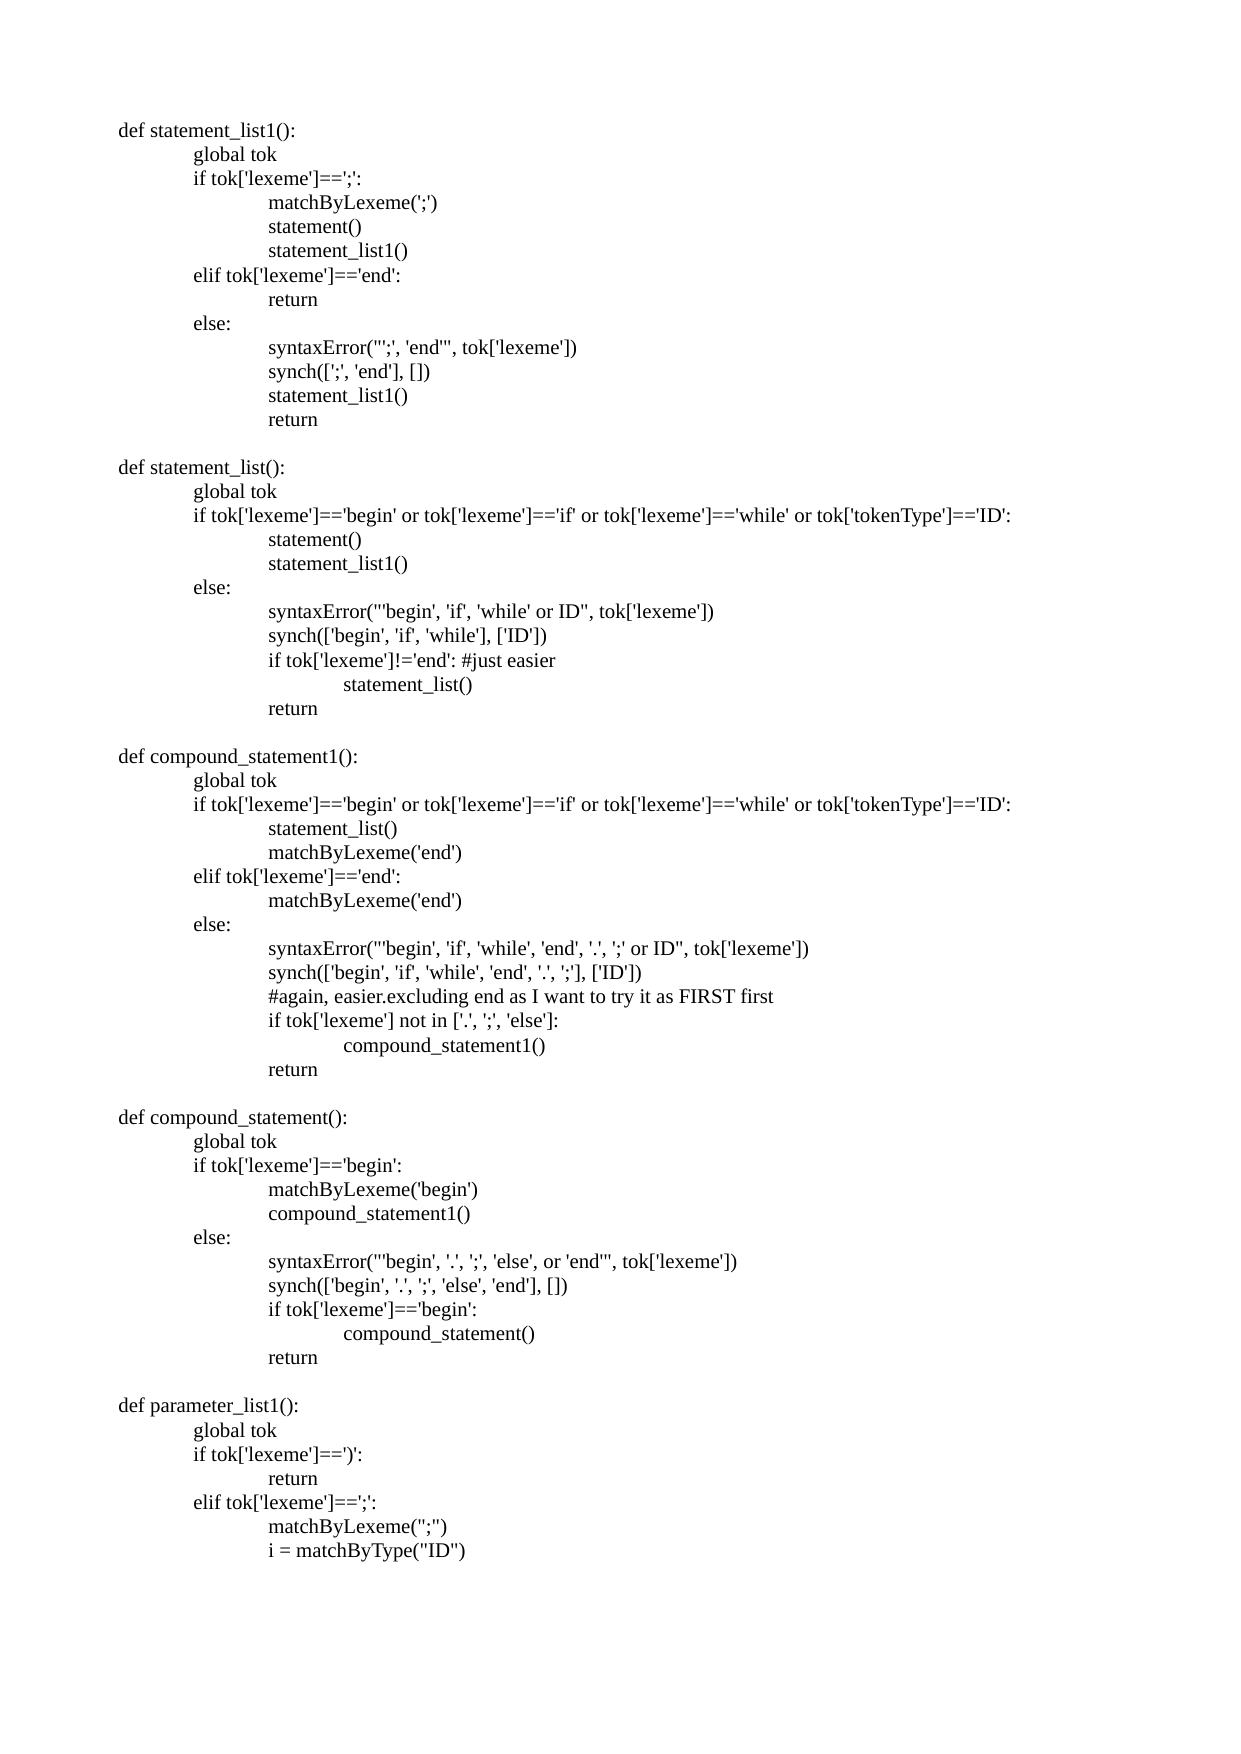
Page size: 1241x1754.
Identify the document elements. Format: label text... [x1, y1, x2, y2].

text return [118, 1057, 1122, 1081]
text if tok['lexeme'] not in ['.', ';', 'else']: [118, 1008, 1122, 1032]
text def compound_statement1(): [118, 744, 1122, 768]
text synch(['begin', '.', ';', 'else', 'end'], []) [118, 1273, 1122, 1297]
text statement_list1() [118, 383, 1122, 407]
text matchByLexeme(';') [118, 190, 1122, 214]
text statement() [118, 527, 1122, 551]
text statement_list1() [118, 551, 1122, 575]
text return [118, 287, 1122, 311]
text if tok['lexeme']!='end': #just easier [118, 647, 1122, 672]
text return [118, 696, 1122, 720]
text #again, easier.excluding end as I want to try it as FIRST first [118, 984, 1122, 1008]
text def statement_list1(): [118, 118, 1122, 142]
text synch(['begin', 'if', 'while'], ['ID']) [118, 623, 1122, 647]
text def statement_list(): [118, 455, 1122, 479]
text synch(['begin', 'if', 'while', 'end', '.', ';'], ['ID']) [118, 960, 1122, 984]
text compound_statement1() [118, 1032, 1122, 1057]
text else: [118, 311, 1122, 335]
text if tok['lexeme']=='begin': [118, 1153, 1122, 1177]
text syntaxError("'begin', 'if', 'while', 'end', '.', ';' or ID", tok['lexeme']) [118, 936, 1122, 960]
text else: [118, 575, 1122, 599]
text matchByLexeme('end') [118, 888, 1122, 912]
text global tok [118, 142, 1122, 166]
text return [118, 1345, 1122, 1369]
text global tok [118, 1417, 1122, 1442]
text statement_list() [118, 672, 1122, 696]
text statement_list1() [118, 238, 1122, 262]
text global tok [118, 1129, 1122, 1153]
text matchByLexeme('begin') [118, 1177, 1122, 1201]
text compound_statement1() [118, 1201, 1122, 1225]
text if tok['lexeme']==';': [118, 166, 1122, 190]
text statement_list() [118, 816, 1122, 840]
text return [118, 407, 1122, 431]
text statement() [118, 214, 1122, 238]
text matchByLexeme(";") [118, 1514, 1122, 1538]
text global tok [118, 479, 1122, 503]
text syntaxError("';', 'end'", tok['lexeme']) [118, 335, 1122, 359]
text compound_statement() [118, 1321, 1122, 1345]
text syntaxError("'begin', 'if', 'while' or ID", tok['lexeme']) [118, 599, 1122, 623]
text def parameter_list1(): [118, 1393, 1122, 1417]
text synch([';', 'end'], []) [118, 359, 1122, 383]
text elif tok['lexeme']=='end': [118, 262, 1122, 287]
text else: [118, 912, 1122, 936]
text if tok['lexeme']==')': [118, 1442, 1122, 1466]
text i = matchByType("ID") [118, 1538, 1122, 1562]
text if tok['lexeme']=='begin': [118, 1297, 1122, 1321]
text else: [118, 1225, 1122, 1249]
text if tok['lexeme']=='begin' or tok['lexeme']=='if' or tok['lexeme']=='while' or tok['tokenType']=='ID': [118, 792, 1122, 816]
text return [118, 1466, 1122, 1490]
text syntaxError("'begin', '.', ';', 'else', or 'end'", tok['lexeme']) [118, 1249, 1122, 1273]
text elif tok['lexeme']=='end': [118, 864, 1122, 888]
text elif tok['lexeme']==';': [118, 1490, 1122, 1514]
text matchByLexeme('end') [118, 840, 1122, 864]
text def compound_statement(): [118, 1105, 1122, 1129]
text global tok [118, 768, 1122, 792]
text if tok['lexeme']=='begin' or tok['lexeme']=='if' or tok['lexeme']=='while' or tok['tokenType']=='ID': [118, 503, 1122, 527]
